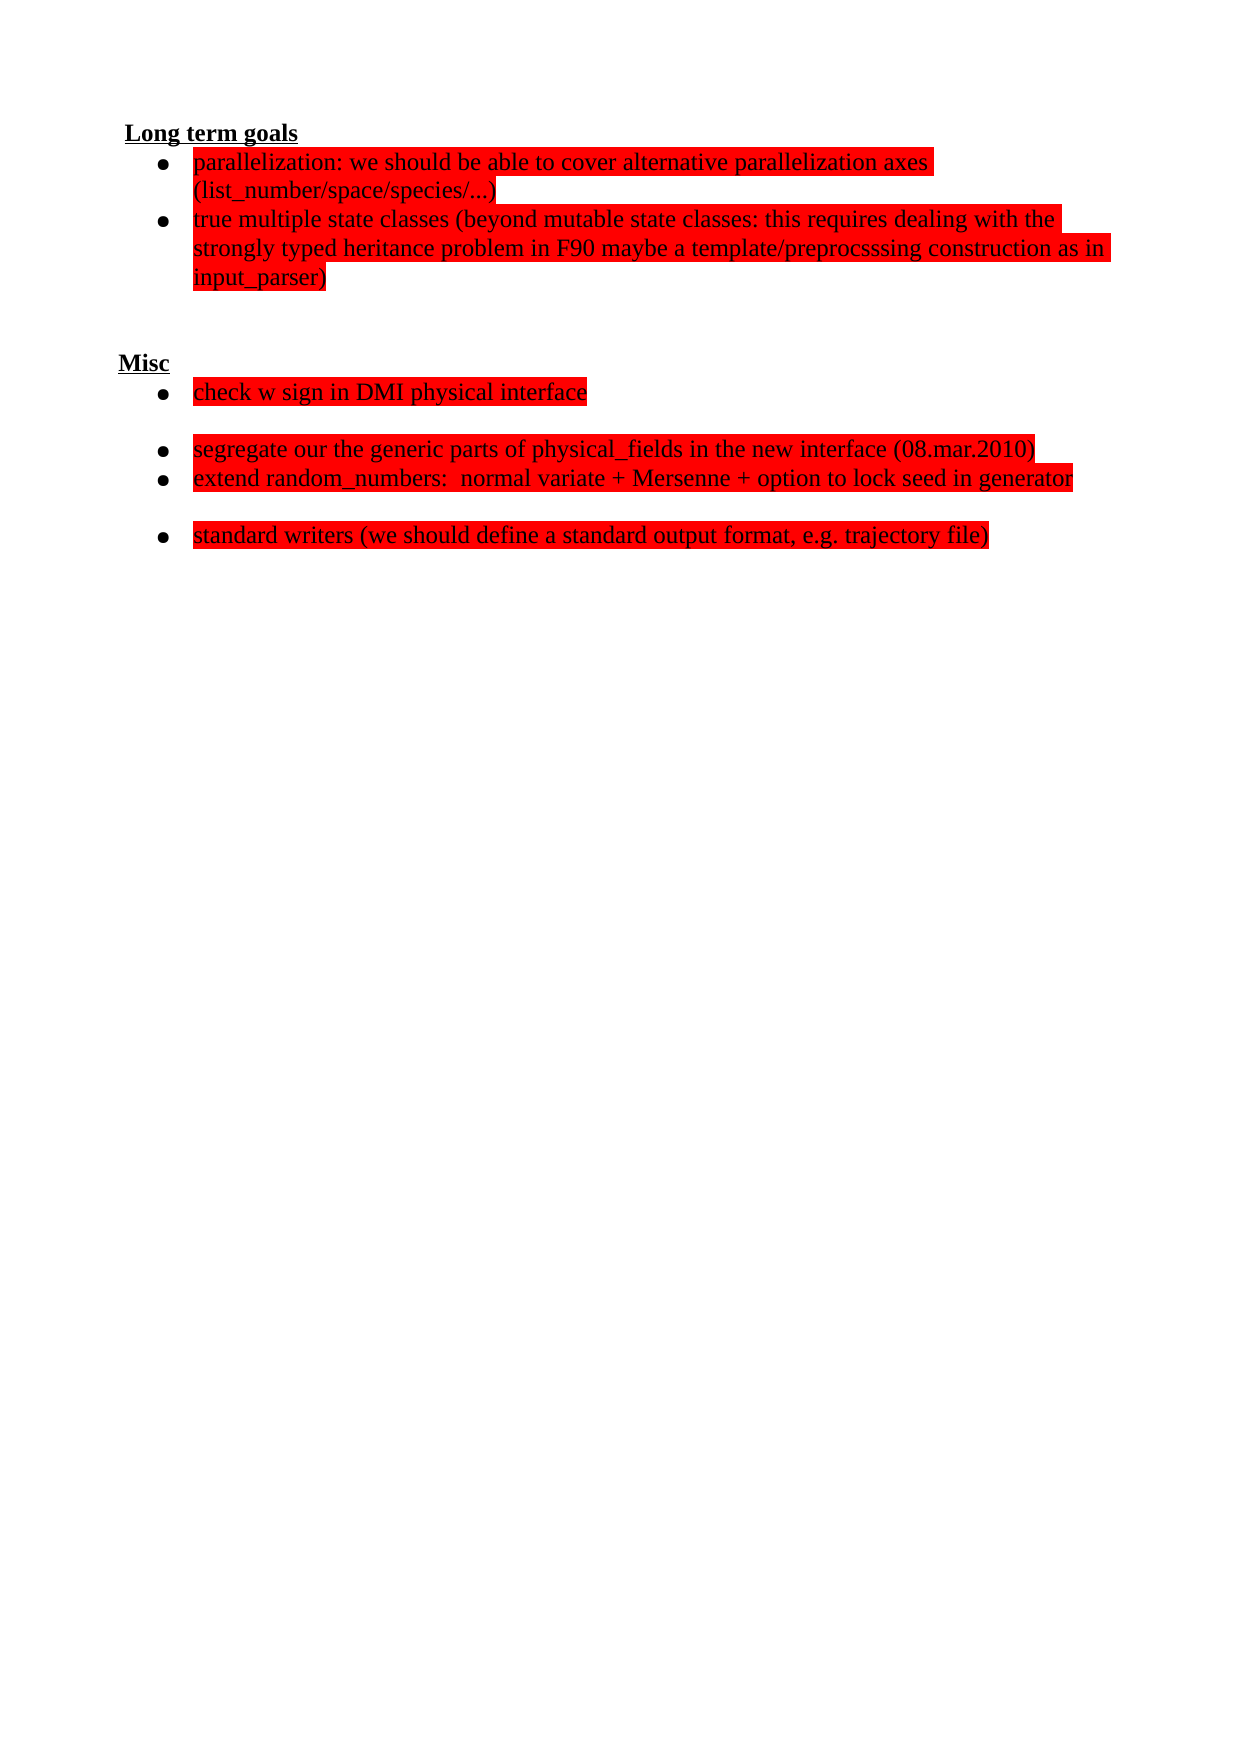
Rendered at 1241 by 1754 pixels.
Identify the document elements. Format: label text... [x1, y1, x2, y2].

text Misc [118, 348, 1122, 377]
text Long term goals [118, 118, 1122, 147]
list parallelization: we should be able to cover alternative parallelization axes (list_number/space/species/...) [156, 147, 1122, 204]
list standard writers (we should define a standard output format, e.g. trajectory file) [156, 521, 1122, 549]
list true multiple state classes (beyond mutable state classes: this requires dealing with the strongly typed heritance problem in F90 maybe a template/preprocsssing construction as in input_parser) [156, 204, 1122, 291]
list extend random_numbers: normal variate + Mersenne + option to lock seed in generator [156, 463, 1122, 492]
list check w sign in DMI physical interface [156, 377, 1122, 406]
list segregate our the generic parts of physical_fields in the new interface (08.mar.2010) [156, 434, 1122, 463]
